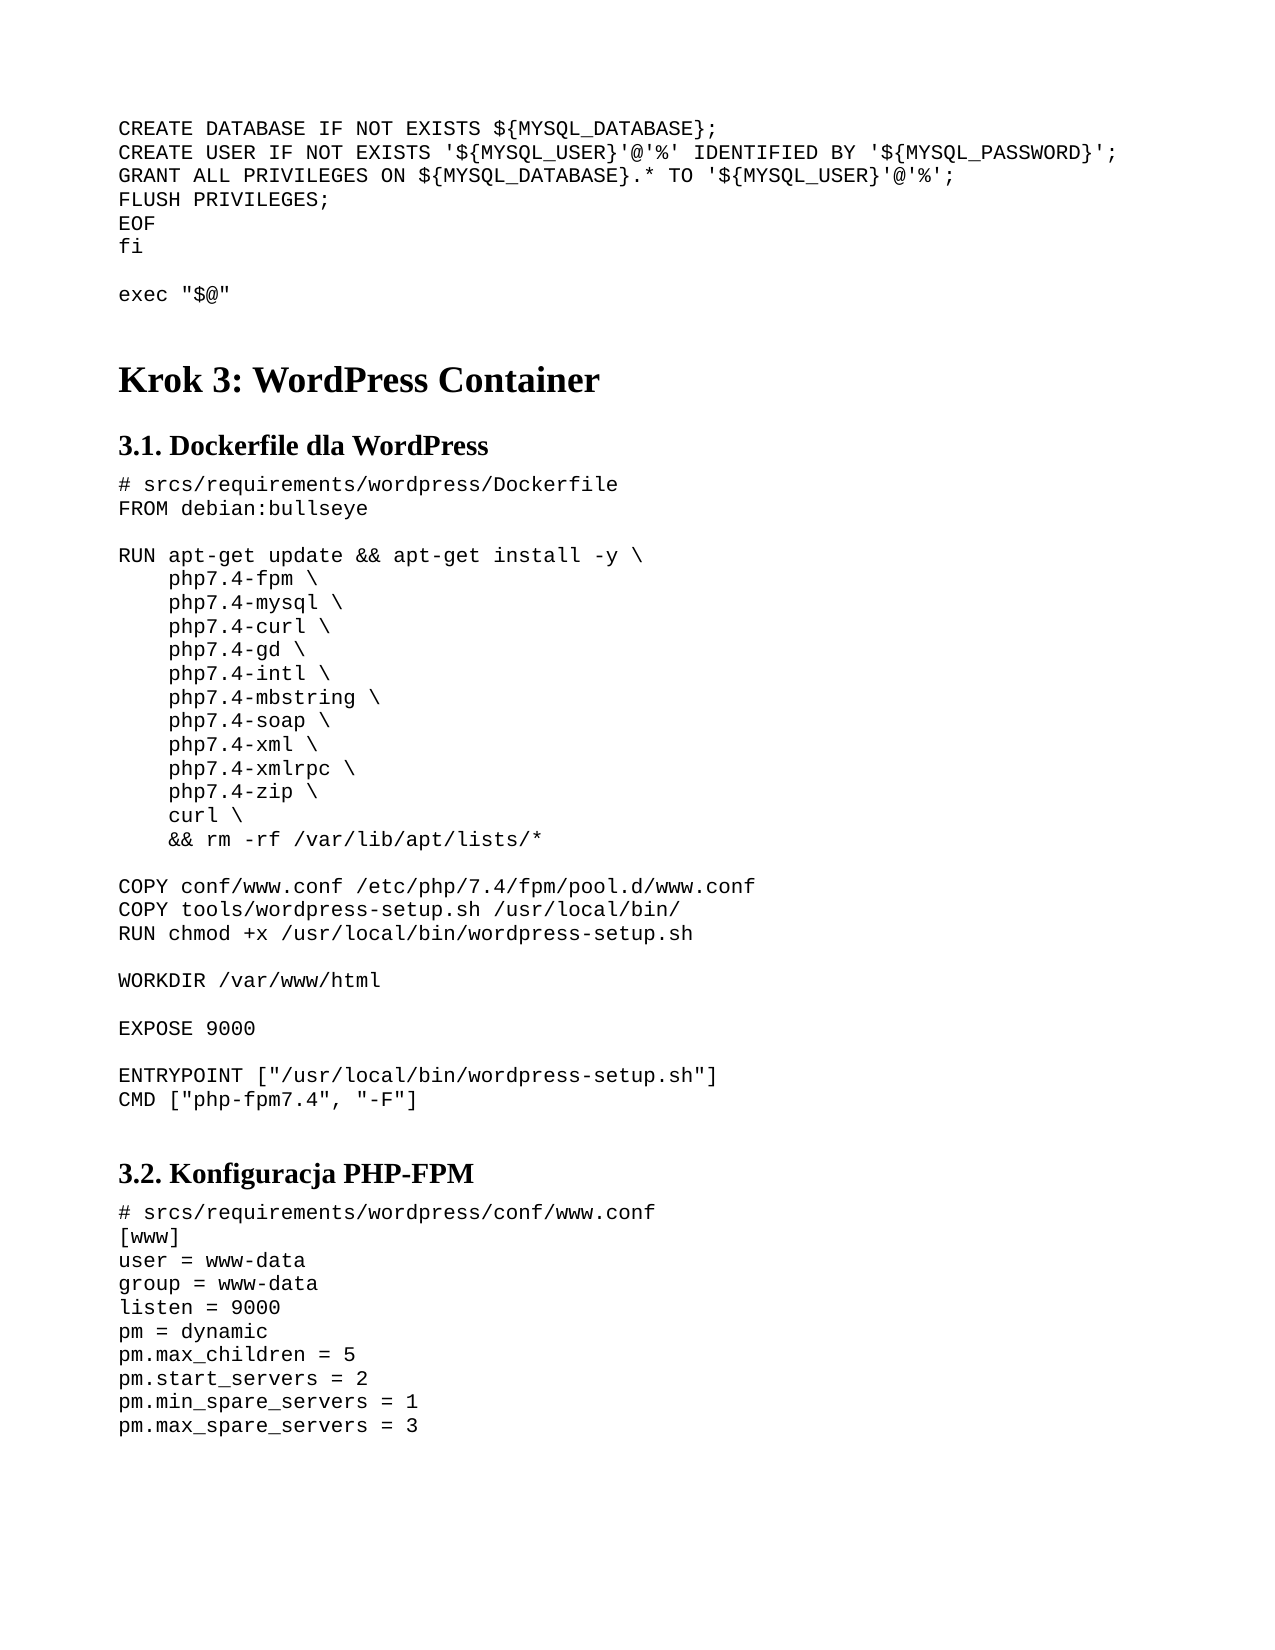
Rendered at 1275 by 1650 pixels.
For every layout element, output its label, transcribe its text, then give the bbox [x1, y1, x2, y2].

text exec "$@" [118, 284, 1157, 307]
text RUN apt-get update && apt-get install -y \ [118, 545, 1157, 568]
text ENTRYPOINT ["/usr/local/bin/wordpress-setup.sh"] [118, 1065, 1157, 1089]
text FROM debian:bullseye [118, 497, 1157, 521]
text # srcs/requirements/wordpress/Dockerfile [118, 474, 1157, 497]
text [www] [118, 1226, 1157, 1250]
text pm.max_spare_servers = 3 [118, 1415, 1157, 1439]
text php7.4-xml \ [118, 734, 1157, 758]
text CREATE USER IF NOT EXISTS '${MYSQL_USER}'@'%' IDENTIFIED BY '${MYSQL_PASSWORD}'; [118, 142, 1157, 165]
text CREATE DATABASE IF NOT EXISTS ${MYSQL_DATABASE}; [118, 118, 1157, 142]
text GRANT ALL PRIVILEGES ON ${MYSQL_DATABASE}.* TO '${MYSQL_USER}'@'%'; [118, 165, 1157, 189]
text php7.4-gd \ [118, 639, 1157, 663]
text php7.4-mbstring \ [118, 687, 1157, 710]
text user = www-data [118, 1250, 1157, 1273]
text COPY conf/www.conf /etc/php/7.4/fpm/pool.d/www.conf [118, 876, 1157, 899]
text curl \ [118, 805, 1157, 828]
text EXPOSE 9000 [118, 1018, 1157, 1041]
text EOF [118, 213, 1157, 236]
text # srcs/requirements/wordpress/conf/www.conf [118, 1202, 1157, 1226]
text group = www-data [118, 1273, 1157, 1297]
subtitle 3.2. Konfiguracja PHP-FPM [118, 1156, 1157, 1190]
text php7.4-curl \ [118, 616, 1157, 639]
text listen = 9000 [118, 1297, 1157, 1321]
text pm.start_servers = 2 [118, 1368, 1157, 1392]
text fi [118, 236, 1157, 260]
text php7.4-intl \ [118, 663, 1157, 687]
text php7.4-mysql \ [118, 592, 1157, 616]
text && rm -rf /var/lib/apt/lists/* [118, 828, 1157, 852]
text php7.4-xmlrpc \ [118, 758, 1157, 781]
text pm.min_spare_servers = 1 [118, 1392, 1157, 1415]
text FLUSH PRIVILEGES; [118, 189, 1157, 213]
text CMD ["php-fpm7.4", "-F"] [118, 1089, 1157, 1112]
text php7.4-fpm \ [118, 568, 1157, 592]
text COPY tools/wordpress-setup.sh /usr/local/bin/ [118, 899, 1157, 923]
text php7.4-soap \ [118, 710, 1157, 734]
text php7.4-zip \ [118, 781, 1157, 805]
text WORKDIR /var/www/html [118, 970, 1157, 994]
text pm.max_children = 5 [118, 1344, 1157, 1368]
subtitle 3.1. Dockerfile dla WordPress [118, 428, 1157, 461]
text pm = dynamic [118, 1321, 1157, 1344]
subtitle Krok 3: WordPress Container [118, 358, 1157, 401]
text RUN chmod +x /usr/local/bin/wordpress-setup.sh [118, 923, 1157, 947]
